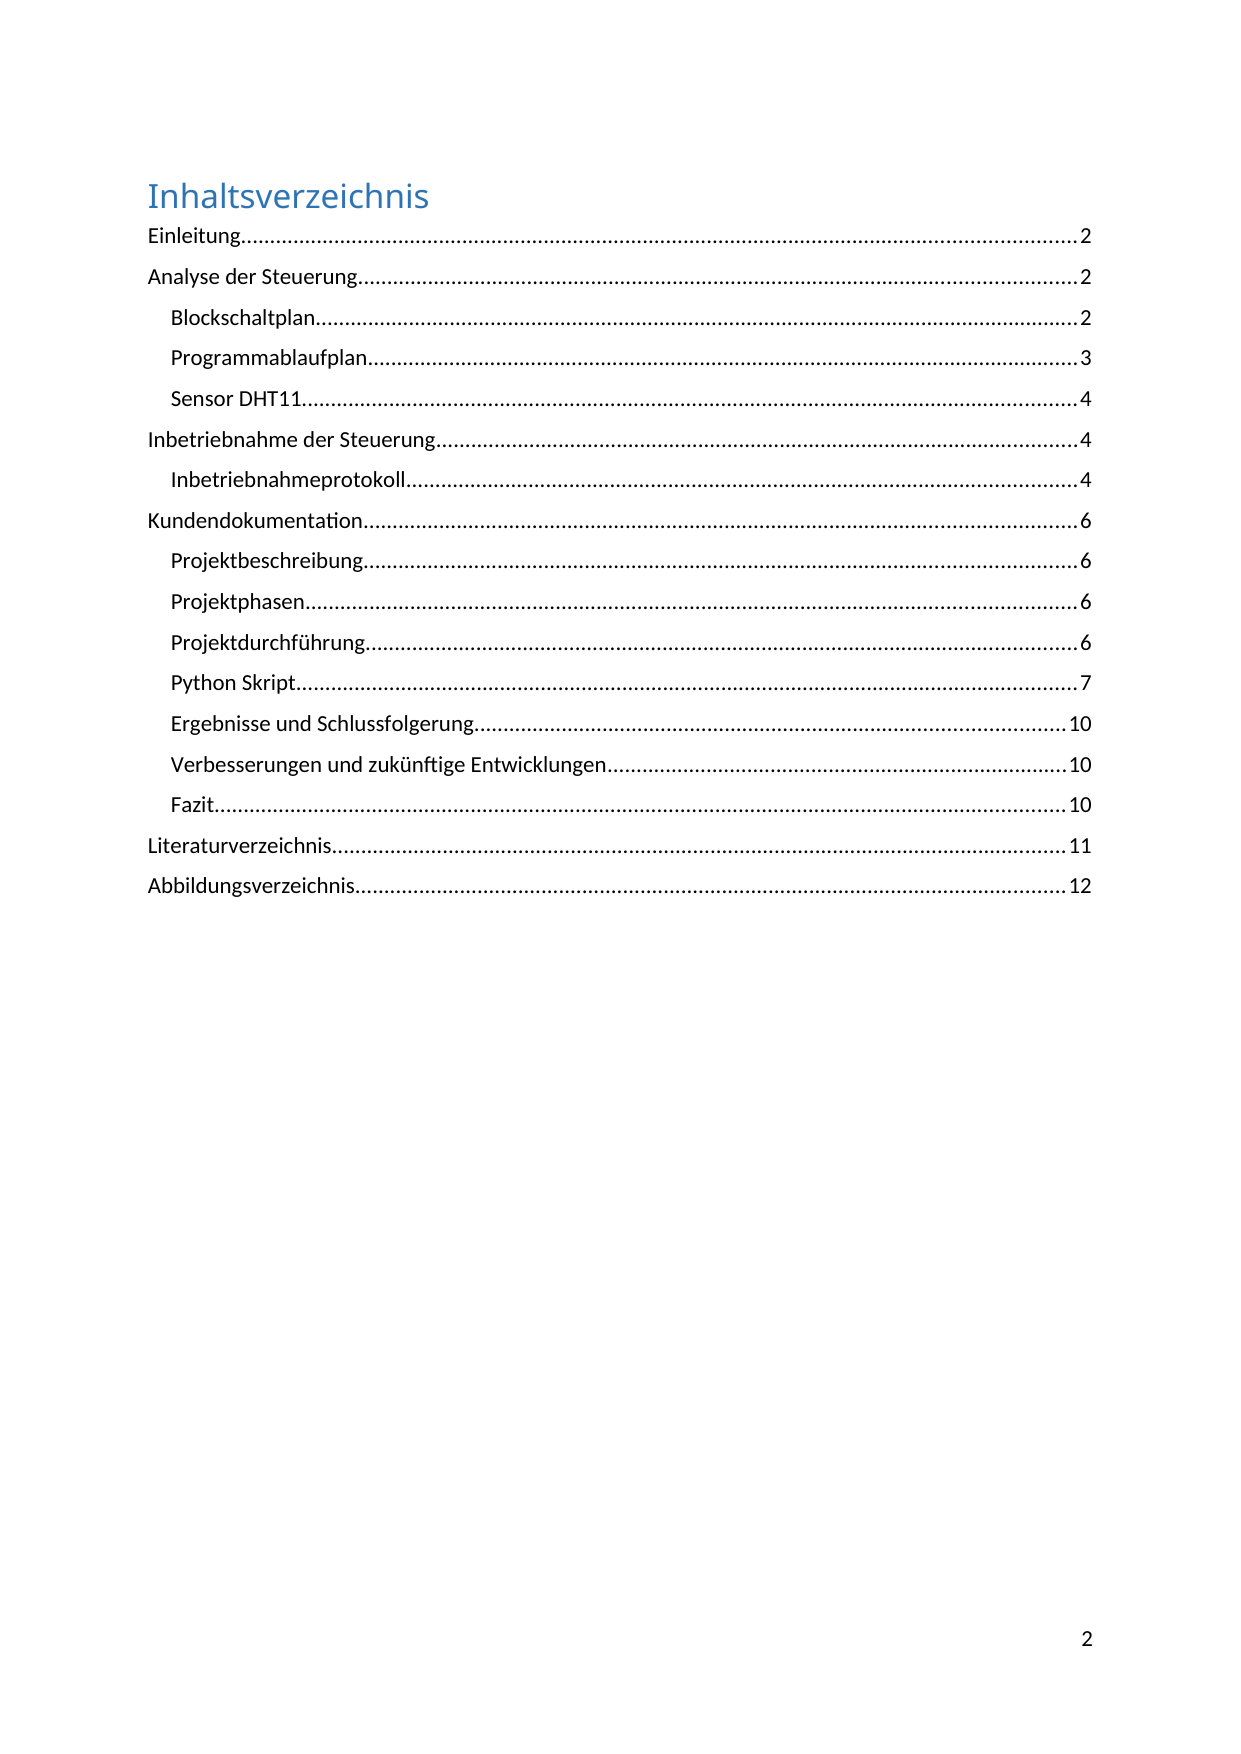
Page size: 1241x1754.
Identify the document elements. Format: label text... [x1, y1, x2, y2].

text Programmablaufplan 3 [171, 343, 1093, 371]
subtitle Inhaltsverzeichnis [148, 173, 1093, 218]
text Verbesserungen und zukünftige Entwicklungen 10 [171, 750, 1093, 778]
text Fazit 10 [171, 790, 1093, 818]
text Projektdurchführung 6 [171, 628, 1093, 656]
text Blockschaltplan 2 [171, 303, 1093, 331]
text Literaturverzeichnis 11 [148, 831, 1093, 859]
text Ergebnisse und Schlussfolgerung 10 [171, 709, 1093, 737]
text Inbetriebnahme der Steuerung 4 [148, 425, 1093, 453]
text Projektphasen 6 [171, 587, 1093, 615]
text Sensor DHT11 4 [171, 384, 1093, 412]
text Analyse der Steuerung 2 [148, 262, 1093, 290]
text Inbetriebnahmeprotokoll 4 [171, 465, 1093, 493]
text Python Skript 7 [171, 668, 1093, 696]
text Abbildungsverzeichnis 12 [148, 872, 1093, 899]
text Projektbeschreibung 6 [171, 547, 1093, 574]
text Kundendokumentation 6 [148, 506, 1093, 534]
text Einleitung 2 [148, 222, 1093, 249]
